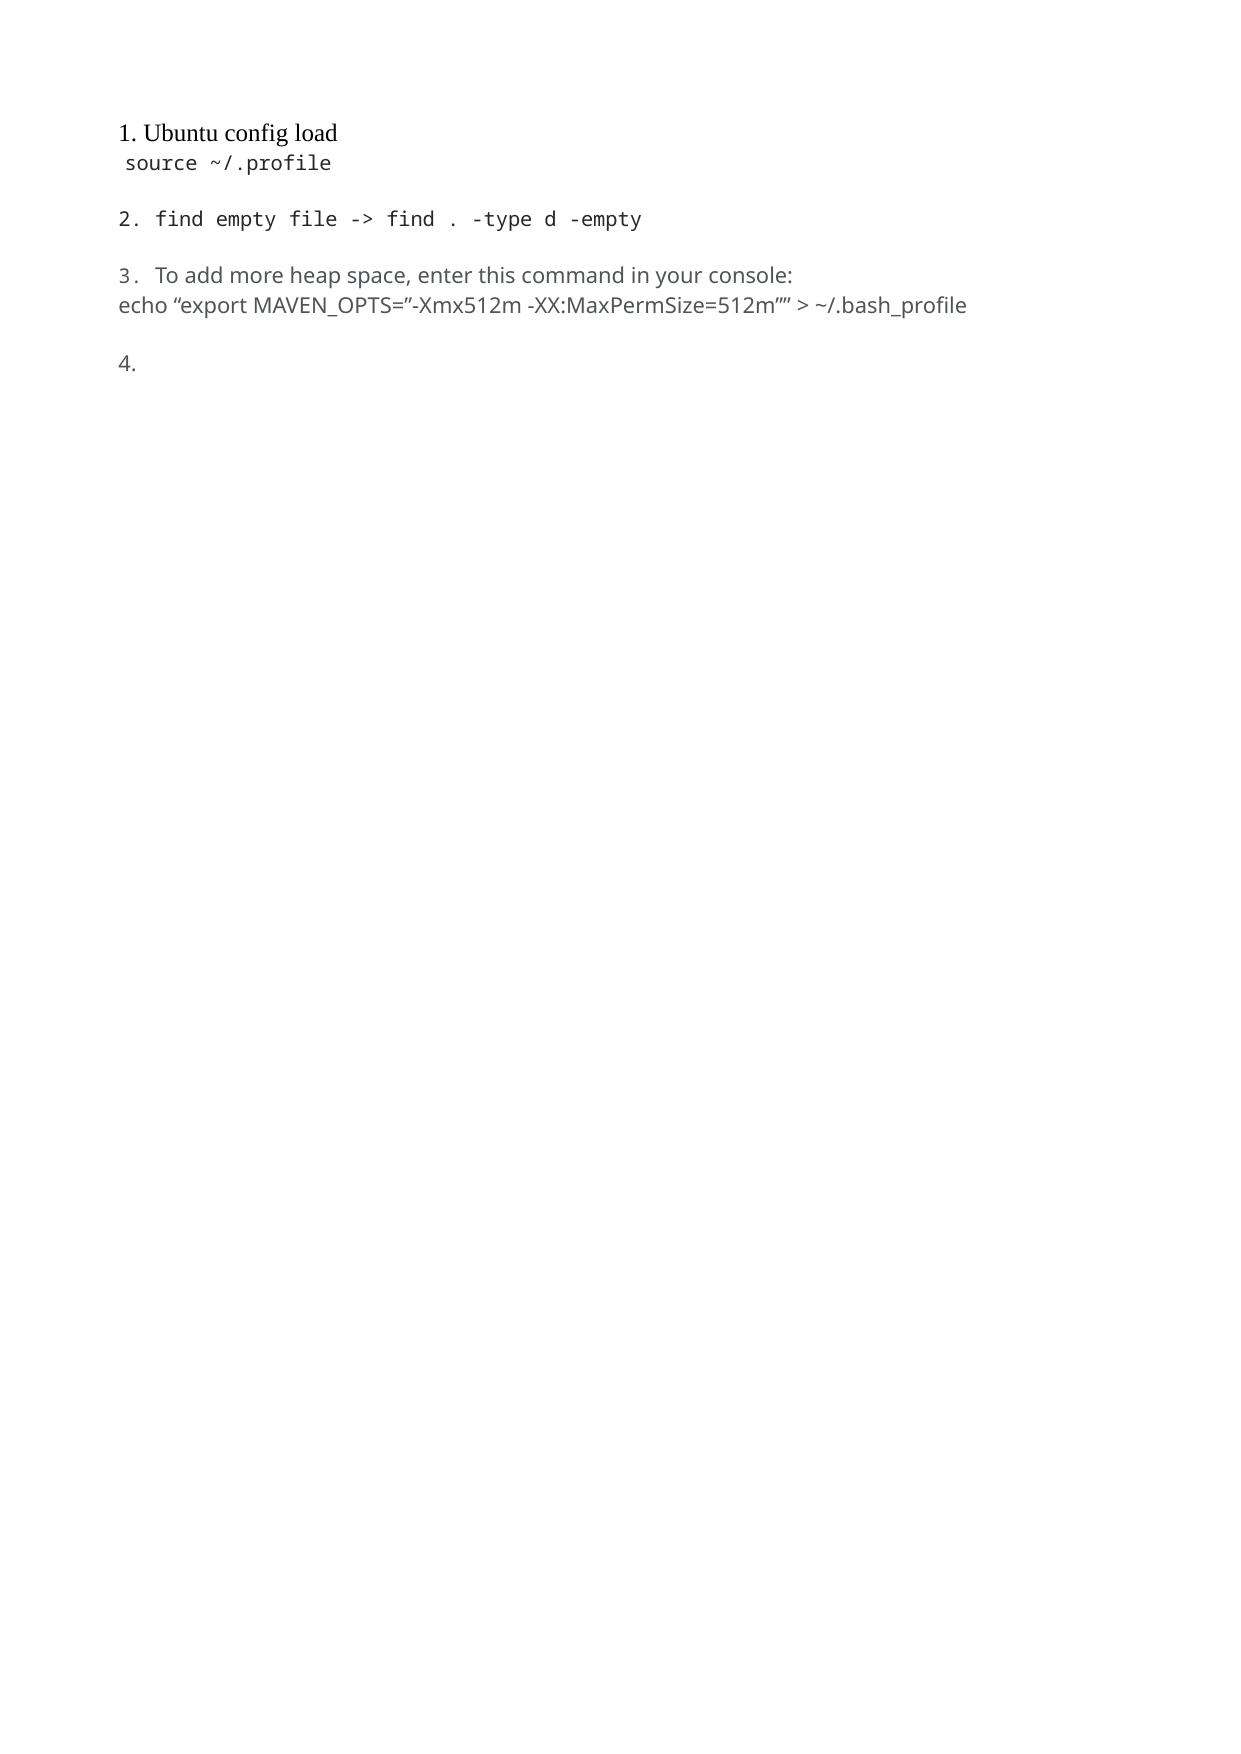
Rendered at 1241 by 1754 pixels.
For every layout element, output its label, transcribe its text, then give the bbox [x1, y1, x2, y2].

text echo “export MAVEN_OPTS=”-Xmx512m -XX:MaxPermSize=512m”” > ~/.bash_profile [118, 290, 1122, 320]
text 1. Ubuntu config load [118, 118, 1122, 147]
text source ~/.profile [118, 147, 1122, 176]
text 2. find empty file -> find . -type d -empty [118, 205, 1122, 233]
text 3. To add more heap space, enter this command in your console: [118, 260, 1122, 290]
text 4. [118, 348, 1122, 377]
